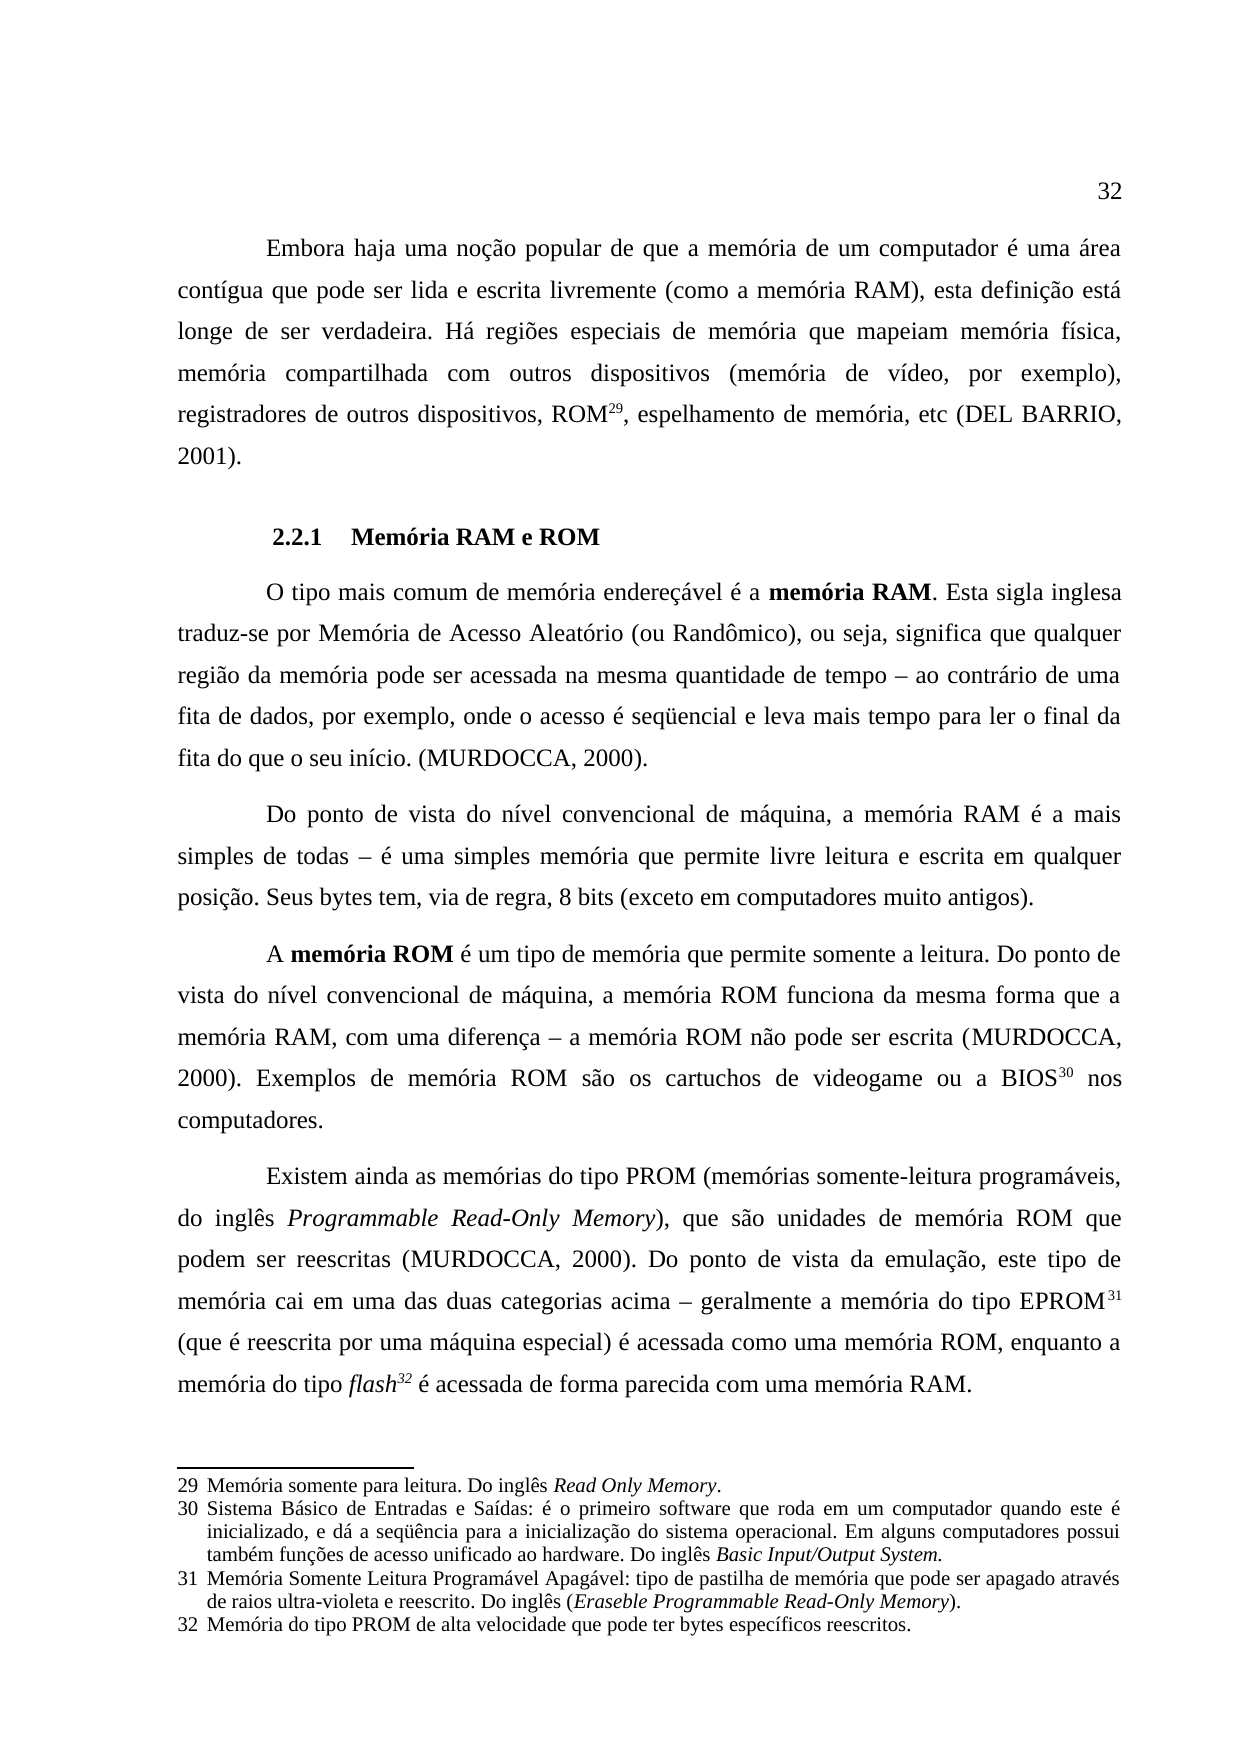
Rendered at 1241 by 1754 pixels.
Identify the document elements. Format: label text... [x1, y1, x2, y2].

text A memória ROM é um tipo de memória que permite somente a leitura. Do ponto de vista do nível convencional de máquina, a memória ROM funciona da mesma forma que a memória RAM, com uma diferença – a memória ROM não pode ser escrita (MURDOCCA, 2000). Exemplos de memória ROM são os cartuchos de videogame ou a BIOS nos computadores. [177, 940, 1122, 1134]
text Sistema Básico de Entradas e Saídas: é o primeiro software que roda em um computador quando este é inicializado, e dá a seqüência para a inicialização do sistema operacional. Em alguns computadores possui também funções de acesso unificado ao hardware. Do inglês Basic Input/Output System. [177, 1497, 1122, 1566]
text Memória somente para leitura. Do inglês Read Only Memory. [177, 1474, 1122, 1497]
text Embora haja uma noção popular de que a memória de um computador é uma área contígua que pode ser lida e escrita livremente (como a memória RAM), esta definição está longe de ser verdadeira. Há regiões especiais de memória que mapeiam memória física, memória compartilhada com outros dispositivos (memória de vídeo, por exemplo), registradores de outros dispositivos, ROM, espelhamento de memória, etc (DEL BARRIO, 2001). [177, 234, 1122, 470]
subtitle Memória RAM e ROM [177, 523, 1122, 551]
text Existem ainda as memórias do tipo PROM (memórias somente-leitura programáveis, do inglês Programmable Read-Only Memory), que são unidades de memória ROM que podem ser reescritas (MURDOCCA, 2000). Do ponto de vista da emulação, este tipo de memória cai em uma das duas categorias acima – geralmente a memória do tipo EPROM (que é reescrita por uma máquina especial) é acessada como uma memória ROM, enquanto a memória do tipo flash é acessada de forma parecida com uma memória RAM. [177, 1162, 1122, 1398]
text Memória Somente Leitura Programável Apagável: tipo de pastilha de memória que pode ser apagado através de raios ultra-violeta e reescrito. Do inglês (Eraseble Programmable Read-Only Memory). [177, 1566, 1122, 1613]
text O tipo mais comum de memória endereçável é a memória RAM. Esta sigla inglesa traduz-se por Memória de Acesso Aleatório (ou Randômico), ou seja, significa que qualquer região da memória pode ser acessada na mesma quantidade de tempo – ao contrário de uma fita de dados, por exemplo, onde o acesso é seqüencial e leva mais tempo para ler o final da fita do que o seu início. (MURDOCCA, 2000). [177, 578, 1122, 772]
text Do ponto de vista do nível convencional de máquina, a memória RAM é a mais simples de todas – é uma simples memória que permite livre leitura e escrita em qualquer posição. Seus bytes tem, via de regra, 8 bits (exceto em computadores muito antigos). [177, 800, 1122, 911]
text Memória do tipo PROM de alta velocidade que pode ter bytes específicos reescritos. [177, 1613, 1122, 1636]
